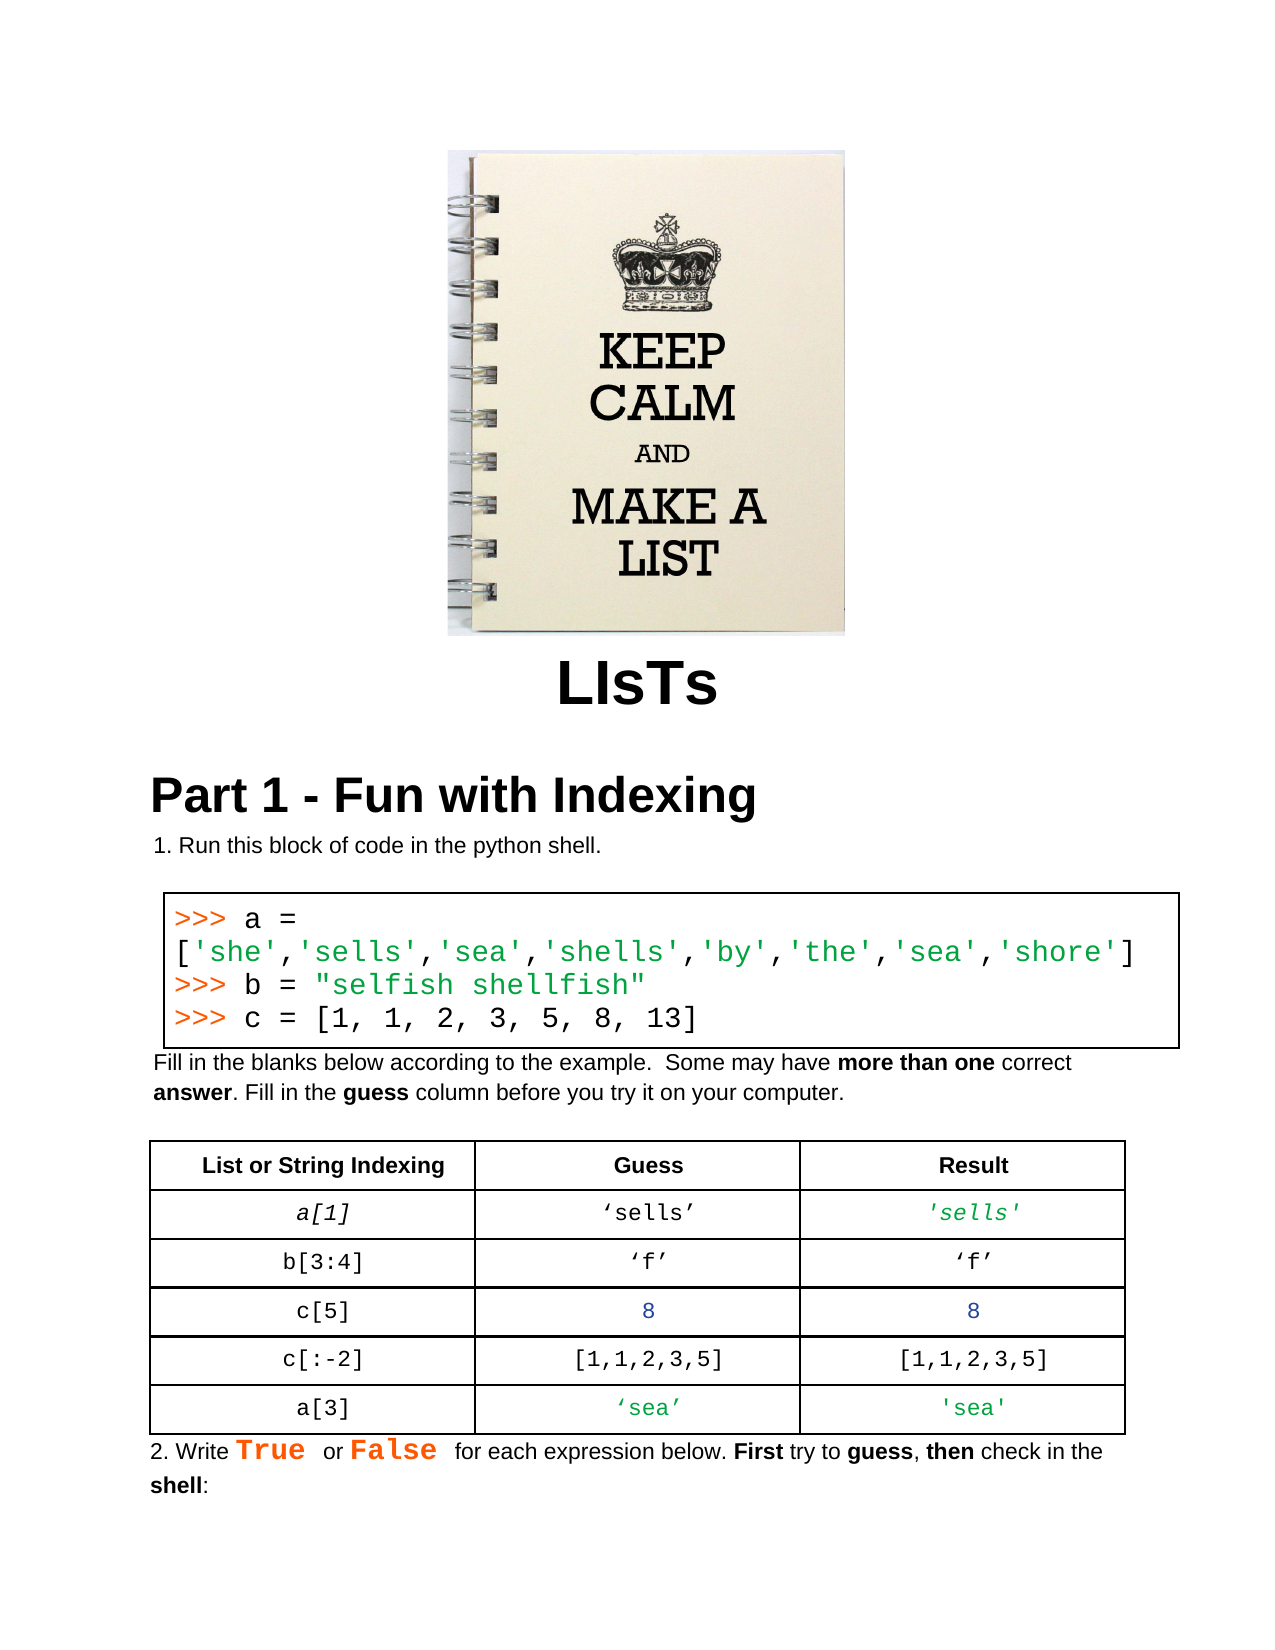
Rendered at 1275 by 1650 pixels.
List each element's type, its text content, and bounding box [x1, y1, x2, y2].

table_cell ‘f’ [476, 1240, 799, 1286]
text 2. Write True or False for each expression below. First try to guess, then check in the shell: [150, 1435, 1144, 1498]
table_cell 'sea' [801, 1386, 1124, 1433]
subtitle Part 1 - Fun with Indexing [150, 766, 1144, 823]
table_cell 'sells' [801, 1191, 1124, 1238]
table_cell b[3:4] [151, 1240, 474, 1286]
table_cell ‘sea’ [476, 1386, 799, 1433]
table_cell c[:-2] [151, 1338, 474, 1384]
text 1. Run this block of code in the python shell. [153, 832, 1144, 858]
table_cell a[3] [151, 1386, 474, 1433]
table_header Result [801, 1142, 1124, 1189]
text LIsTs [150, 646, 1125, 718]
table_header >>> a = ['she','sells','sea','shells','by','the','sea','shore'] >>> b = "selfish shellfish" >>> c = [1, 1, 2, 3, 5, 8, 13] [165, 894, 1178, 1047]
table_cell 8 [476, 1289, 799, 1335]
table_cell [1,1,2,3,5] [801, 1338, 1124, 1384]
text Fill in the blanks below according to the example. Some may have more than one correct answer. Fill in the guess column before you try it on your computer. [153, 1049, 1144, 1105]
table_cell c[5] [151, 1289, 474, 1335]
table_cell [1,1,2,3,5] [476, 1338, 799, 1384]
table_header List or String Indexing [151, 1142, 474, 1189]
table_header Guess [476, 1142, 799, 1189]
table_cell a[1] [151, 1191, 474, 1238]
table_cell 8 [801, 1289, 1124, 1335]
picture [447, 150, 845, 636]
table_cell ‘f’ [801, 1240, 1124, 1286]
table_cell ‘sells’ [476, 1191, 799, 1238]
